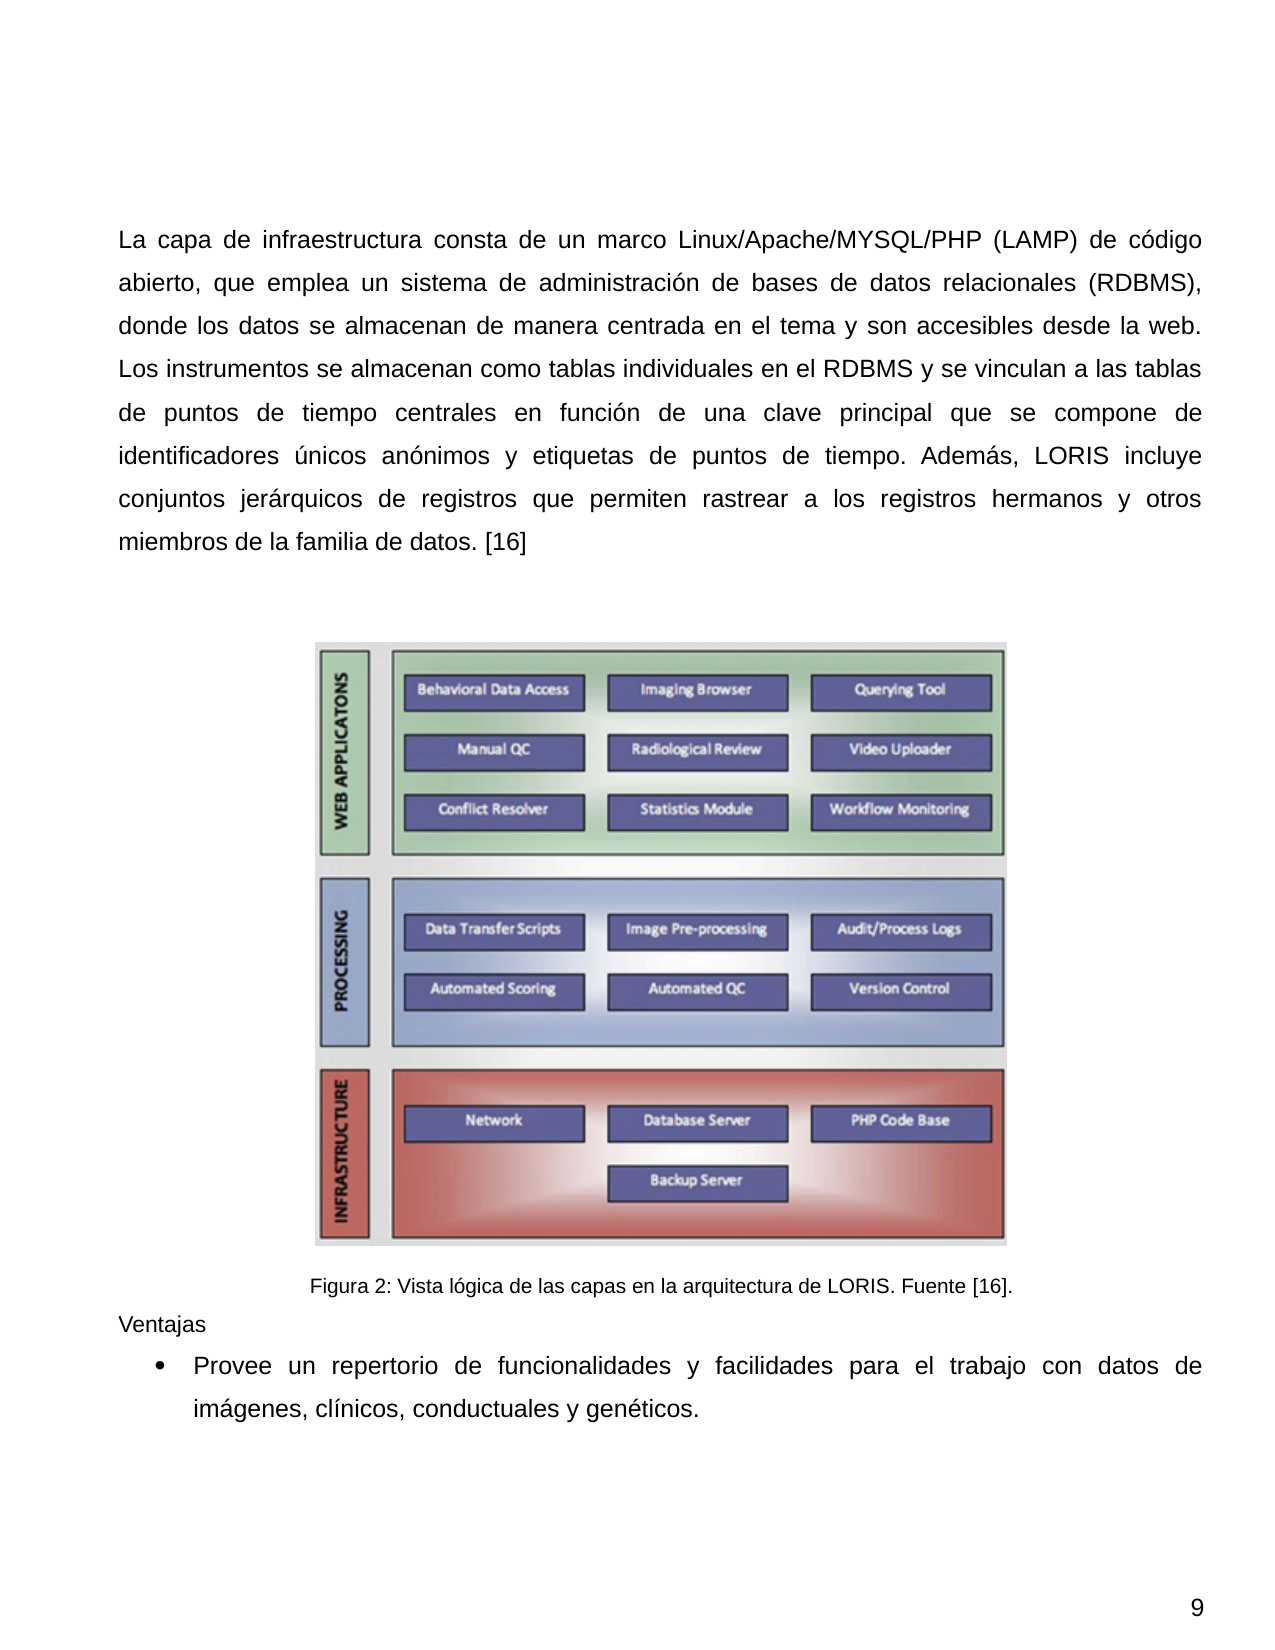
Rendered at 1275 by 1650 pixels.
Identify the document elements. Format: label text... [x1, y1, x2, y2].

text La capa de infraestructura consta de un marco Linux/Apache/MYSQL/PHP (LAMP) de código abierto, que emplea un sistema de administración de bases de datos relacionales (RDBMS), donde los datos se almacenan de manera centrada en el tema y son accesibles desde la web. Los instrumentos se almacenan como tablas individuales en el RDBMS y se vinculan a las tablas de puntos de tiempo centrales en función de una clave principal que se compone de identificadores únicos anónimos y etiquetas de puntos de tiempo. Además, LORIS incluye conjuntos jerárquicos de registros que permiten rastrear a los registros hermanos y otros miembros de la familia de datos. [16] [118, 225, 1204, 556]
text Figura 2: Vista lógica de las capas en la arquitectura de LORIS. Fuente [16]. [118, 1274, 1204, 1298]
picture [315, 642, 1008, 1246]
subtitle Ventajas [118, 1311, 1204, 1337]
list Provee un repertorio de funcionalidades y facilidades para el trabajo con datos de imágenes, clínicos, conductuales y genéticos. [156, 1351, 1204, 1423]
